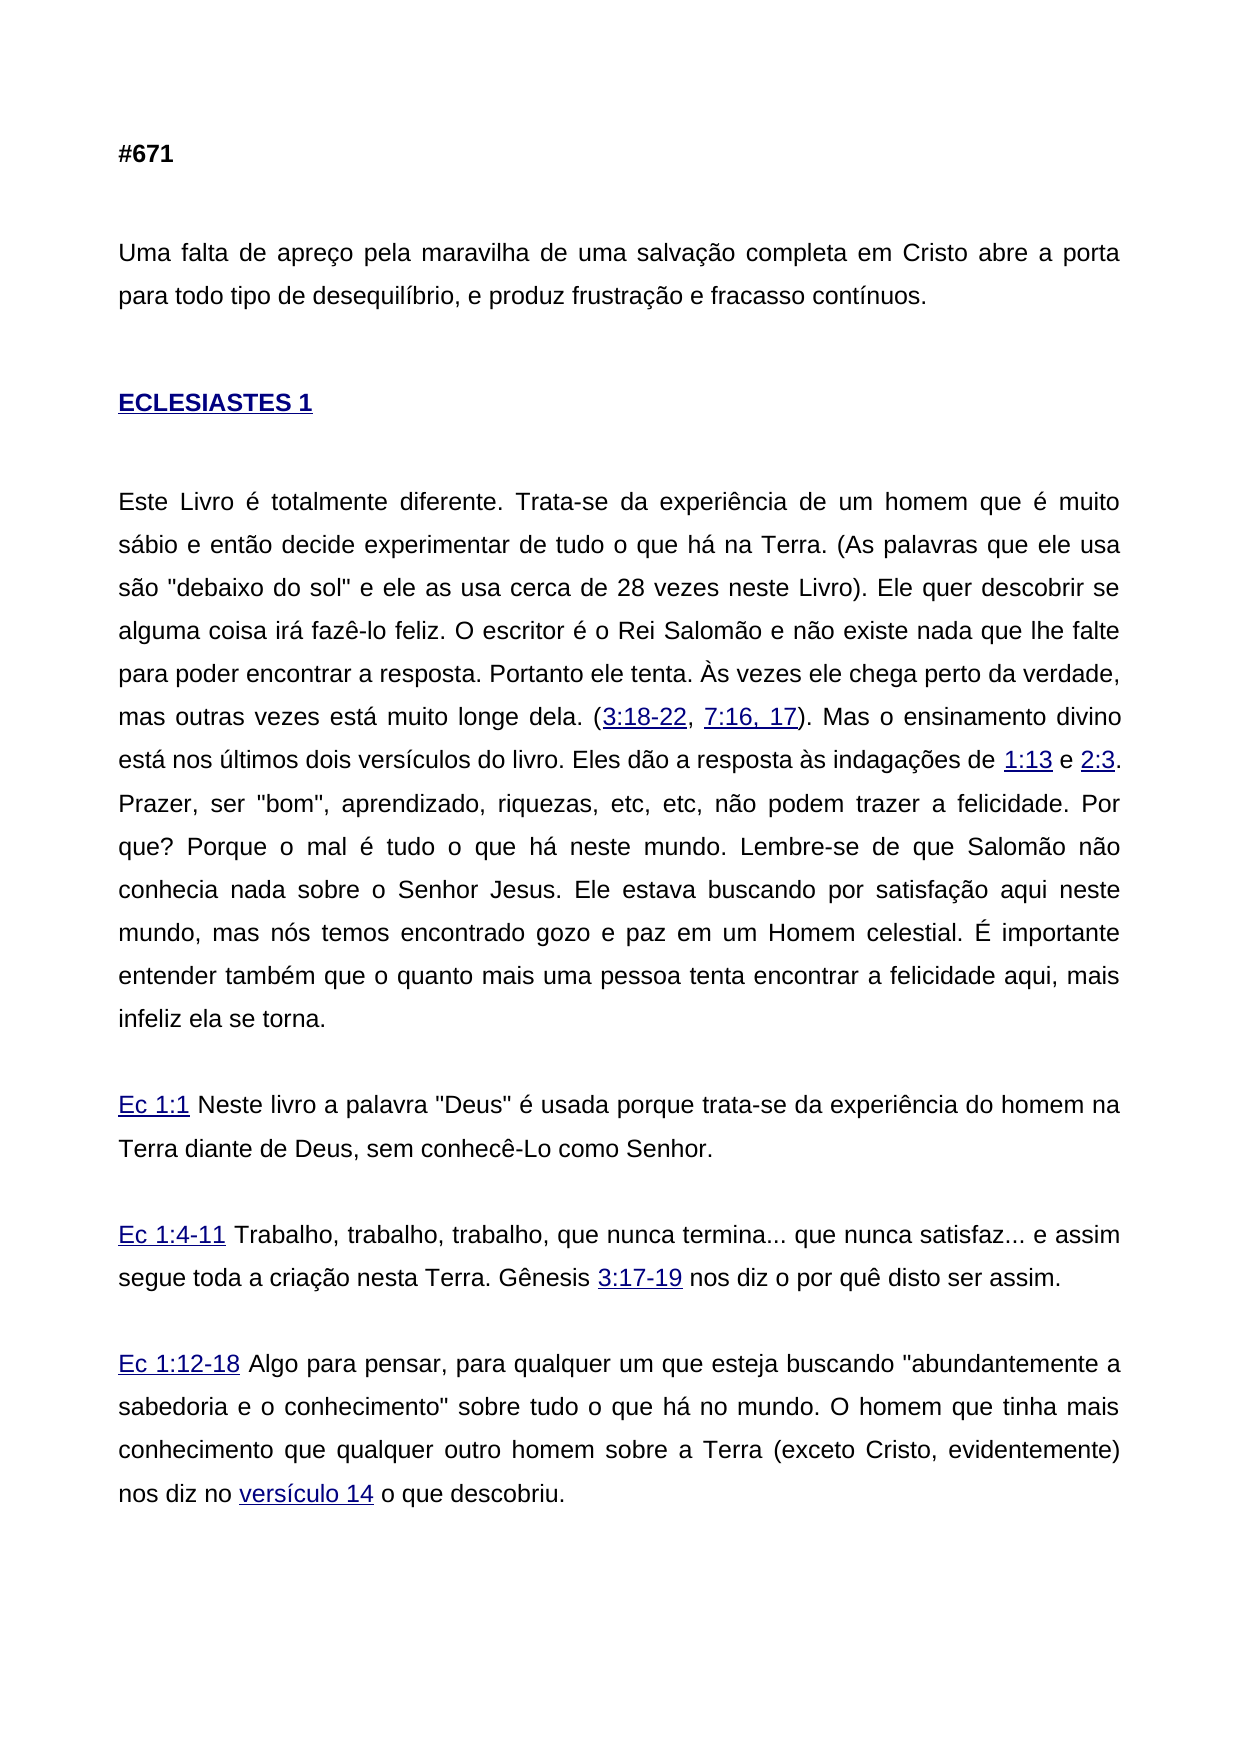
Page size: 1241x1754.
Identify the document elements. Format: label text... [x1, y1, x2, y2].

text Uma falta de apreço pela maravilha de uma salvação completa em Cristo abre a porta para todo tipo de desequilíbrio, e produz frustração e fracasso contínuos. [118, 238, 1122, 309]
text Ec 1:1 Neste livro a palavra "Deus" é usada porque trata-se da experiência do homem na Terra diante de Deus, sem conhecê-Lo como Senhor. [118, 1090, 1122, 1162]
text Ec 1:4-11 Trabalho, trabalho, trabalho, que nunca termina... que nunca satisfaz... e assim segue toda a criação nesta Terra. Gênesis 3:17-19 nos diz o por quê disto ser assim. [118, 1220, 1122, 1292]
subtitle #671 [118, 139, 1122, 168]
subtitle ECLESIASTES 1 [118, 388, 1122, 417]
text Ec 1:12-18 Algo para pensar, para qualquer um que esteja buscando "abundantemente a sabedoria e o conhecimento" sobre tudo o que há no mundo. O homem que tinha mais conhecimento que qualquer outro homem sobre a Terra (exceto Cristo, evidentemente) nos diz no versículo 14 o que descobriu. [118, 1349, 1122, 1507]
text Este Livro é totalmente diferente. Trata-se da experiência de um homem que é muito sábio e então decide experimentar de tudo o que há na Terra. (As palavras que ele usa são "debaixo do sol" e ele as usa cerca de 28 vezes neste Livro). Ele quer descobrir se alguma coisa irá fazê-lo feliz. O escritor é o Rei Salomão e não existe nada que lhe falte para poder encontrar a resposta. Portanto ele tenta. Às vezes ele chega perto da verdade, mas outras vezes está muito longe dela. (3:18-22, 7:16, 17). Mas o ensinamento divino está nos últimos dois versículos do livro. Eles dão a resposta às indagações de 1:13 e 2:3. Prazer, ser "bom", aprendizado, riquezas, etc, etc, não podem trazer a felicidade. Por que? Porque o mal é tudo o que há neste mundo. Lembre-se de que Salomão não conhecia nada sobre o Senhor Jesus. Ele estava buscando por satisfação aqui neste mundo, mas nós temos encontrado gozo e paz em um Homem celestial. É importante entender também que o quanto mais uma pessoa tenta encontrar a felicidade aqui, mais infeliz ela se torna. [118, 487, 1122, 1033]
